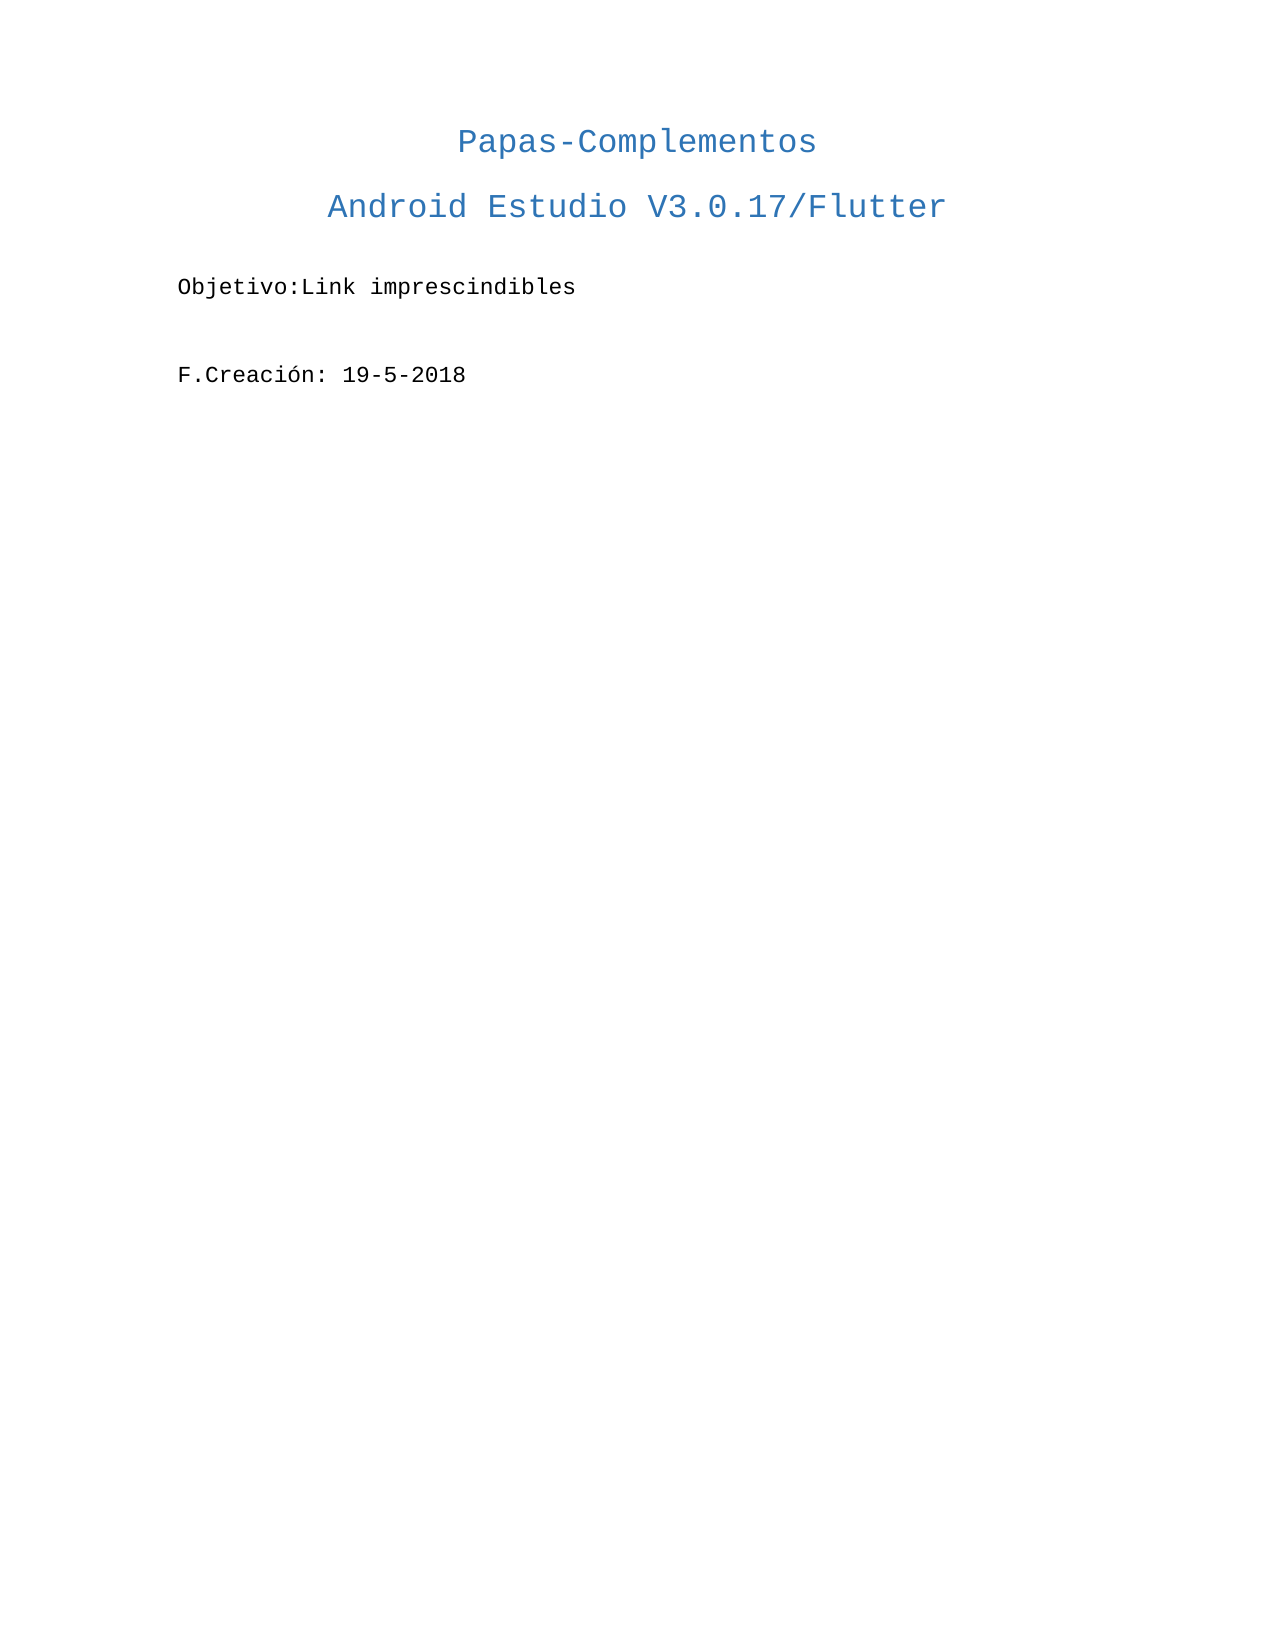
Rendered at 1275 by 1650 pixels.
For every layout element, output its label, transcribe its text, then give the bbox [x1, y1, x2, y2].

text Objetivo:Link imprescindibles [177, 275, 1098, 301]
text F.Creación: 19-5-2018 [177, 364, 1098, 390]
subtitle Papas-Complementos [177, 125, 1098, 163]
subtitle Android Estudio V3.0.17/Flutter [177, 190, 1098, 228]
